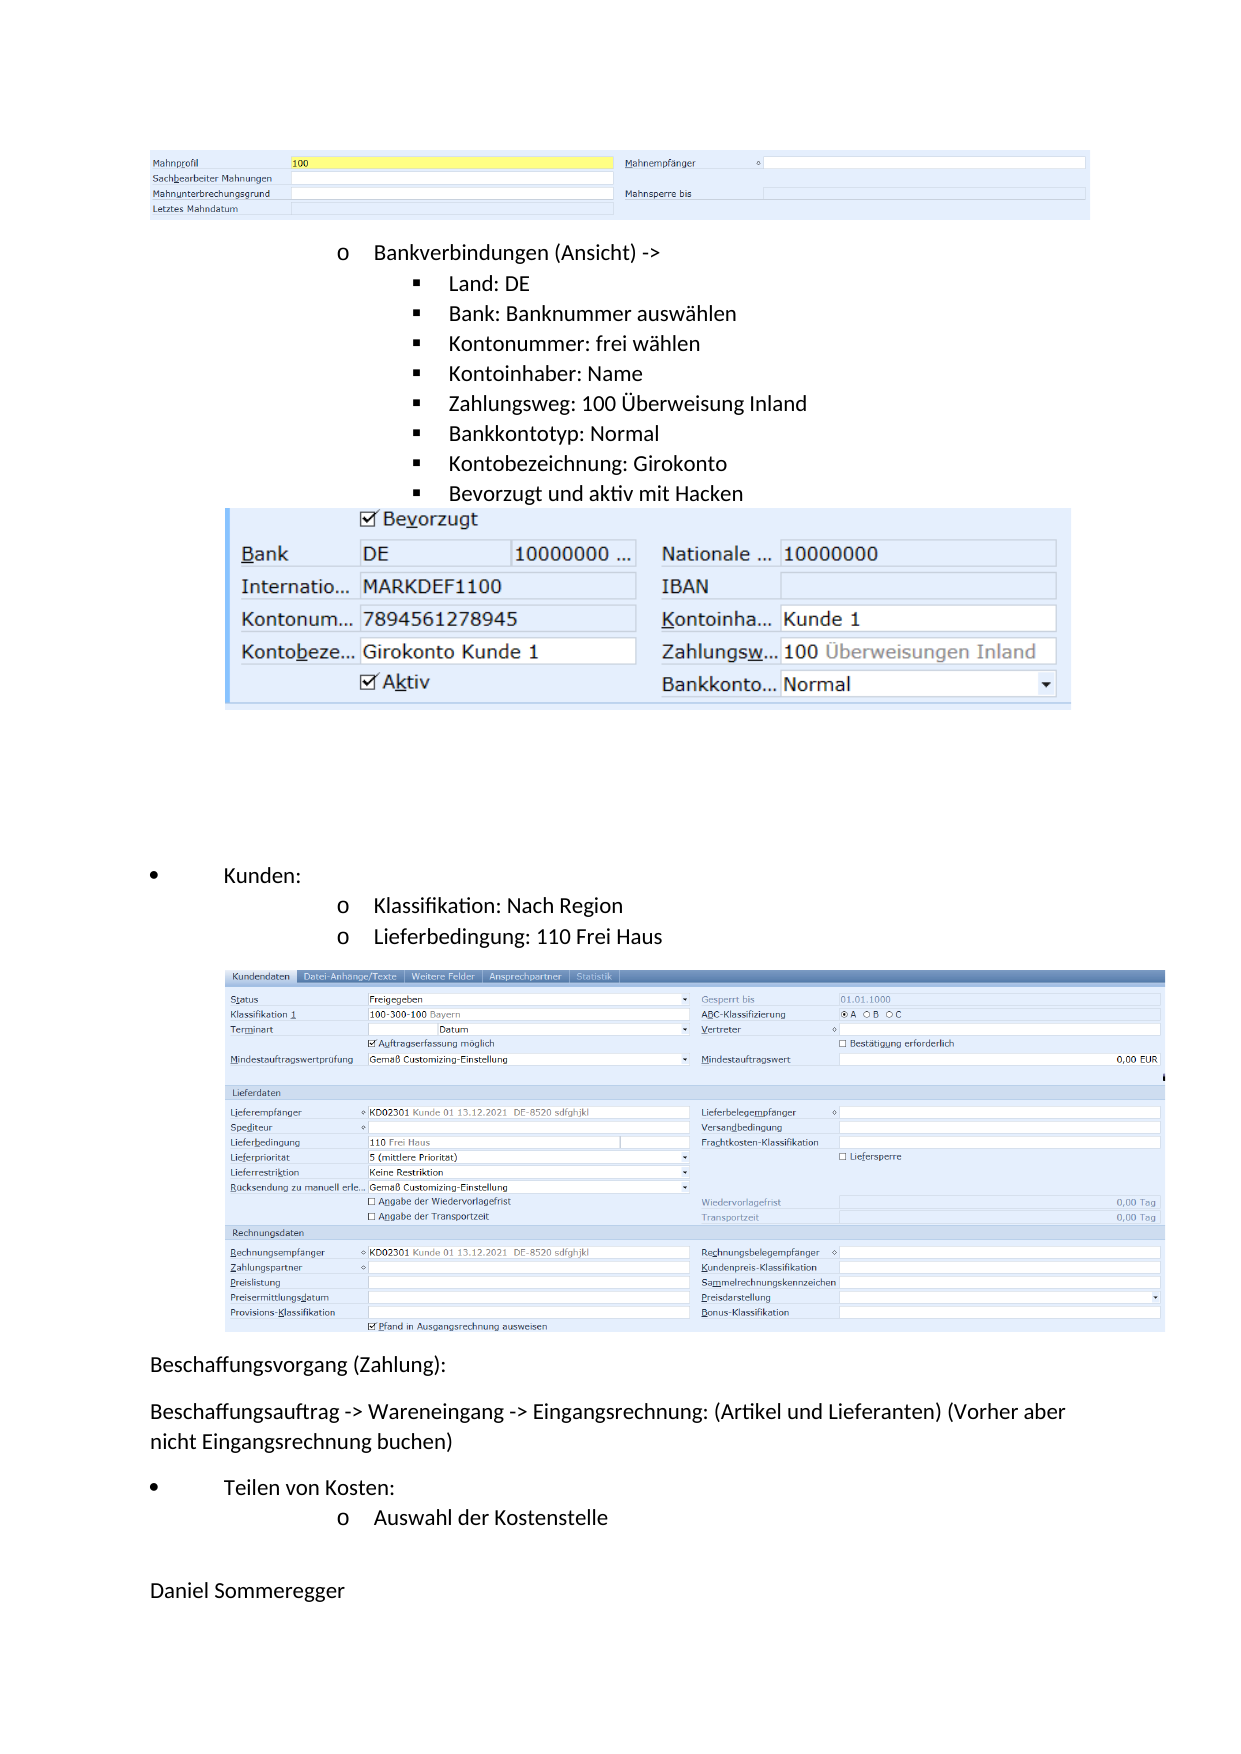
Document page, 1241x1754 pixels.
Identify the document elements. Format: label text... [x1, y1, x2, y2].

text Beschaffungsvorgang (Zahlung): [150, 1351, 1090, 1378]
list Bankverbindungen (Ansicht) -> [336, 238, 1090, 268]
list Kontonummer: frei wählen [411, 329, 1090, 357]
list Klassifikation: Nach Region [336, 891, 1090, 920]
picture [150, 150, 1091, 220]
list Teilen von Kosten: [150, 1473, 1090, 1502]
text Beschaffungsauftrag -> Wareneingang -> Eingangsrechnung: (Artikel und Lieferanten) (Vorher aber nicht Eingangsrechnung buchen) [150, 1397, 1090, 1455]
list Kunden: [150, 861, 1090, 889]
list Bankkontotyp: Normal [411, 419, 1090, 447]
list Kontobezeichnung: Girokonto [411, 449, 1090, 477]
list Zahlungsweg: 100 Überweisung Inland [411, 389, 1090, 417]
picture [225, 508, 1072, 710]
list Kontoinhaber: Name [411, 359, 1090, 387]
list Auswahl der Kostenstelle [336, 1503, 1090, 1533]
list Lieferbedingung: 110 Frei Haus [336, 922, 1090, 952]
picture [225, 970, 1166, 1332]
list Bank: Banknummer auswählen [411, 299, 1090, 327]
list Bevorzugt und aktiv mit Hacken [411, 479, 1090, 507]
list Land: DE [411, 269, 1090, 298]
